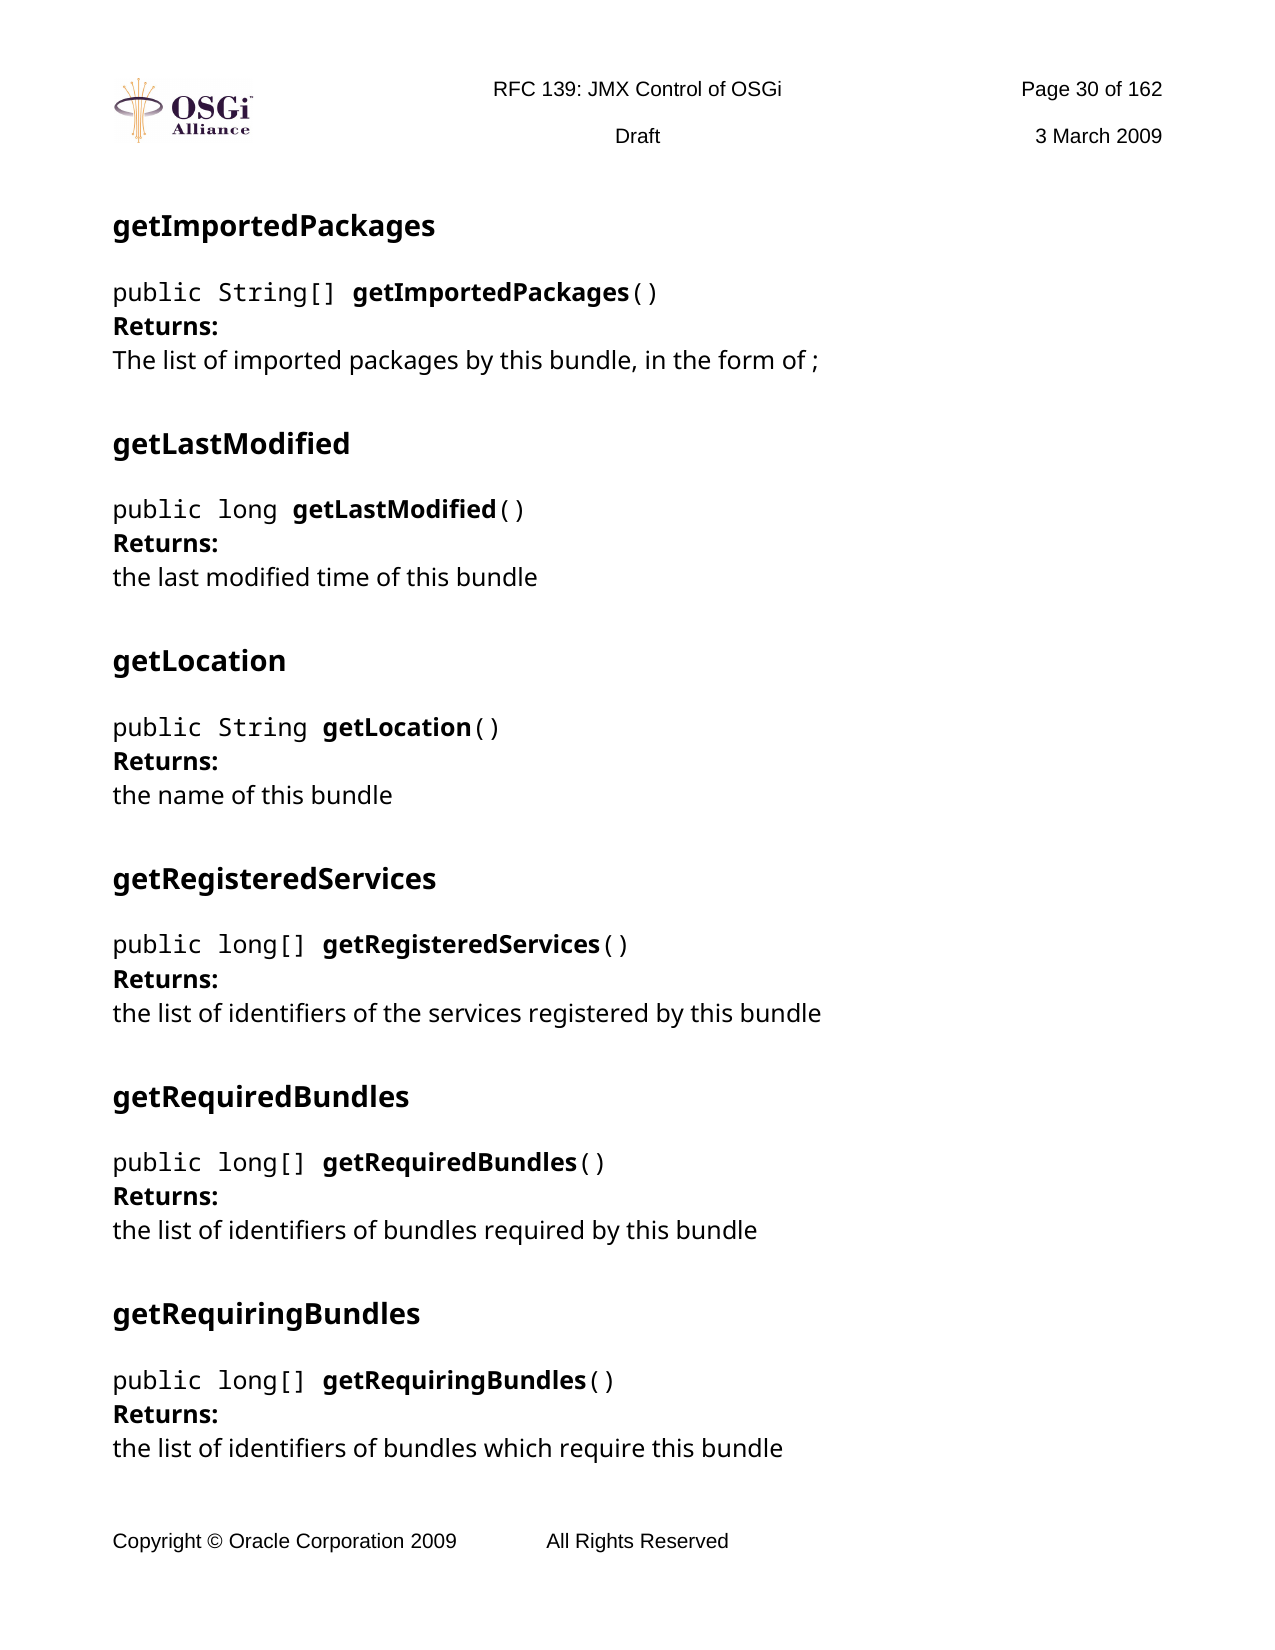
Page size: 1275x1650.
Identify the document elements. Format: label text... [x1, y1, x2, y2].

text public long getLastModified() [112, 492, 1162, 526]
text public String[] getImportedPackages() [112, 274, 1162, 308]
text Returns: [112, 961, 1162, 995]
text Returns: [112, 1396, 1162, 1431]
text the last modified time of this bundle [112, 560, 1162, 594]
text public long[] getRegisteredServices() [112, 927, 1162, 961]
text Returns: [112, 1179, 1162, 1213]
text getRequiringBundles [112, 1293, 1162, 1333]
text getRegisteredServices [112, 858, 1162, 898]
picture [114, 78, 254, 143]
text The list of imported packages by this bundle, in the form of ; [112, 342, 1162, 377]
text Returns: [112, 526, 1162, 560]
text getLastModified [112, 423, 1162, 463]
text Returns: [112, 744, 1162, 778]
text Returns: [112, 308, 1162, 342]
text the list of identifiers of bundles required by this bundle [112, 1213, 1162, 1247]
text public long[] getRequiringBundles() [112, 1362, 1162, 1396]
text getImportedPackages [112, 206, 1162, 245]
text the name of this bundle [112, 778, 1162, 812]
text getLocation [112, 641, 1162, 680]
text public long[] getRequiredBundles() [112, 1145, 1162, 1179]
text the list of identifiers of bundles which require this bundle [112, 1431, 1162, 1464]
text getRequiredBundles [112, 1076, 1162, 1116]
text public String getLocation() [112, 709, 1162, 744]
text the list of identifiers of the services registered by this bundle [112, 995, 1162, 1029]
